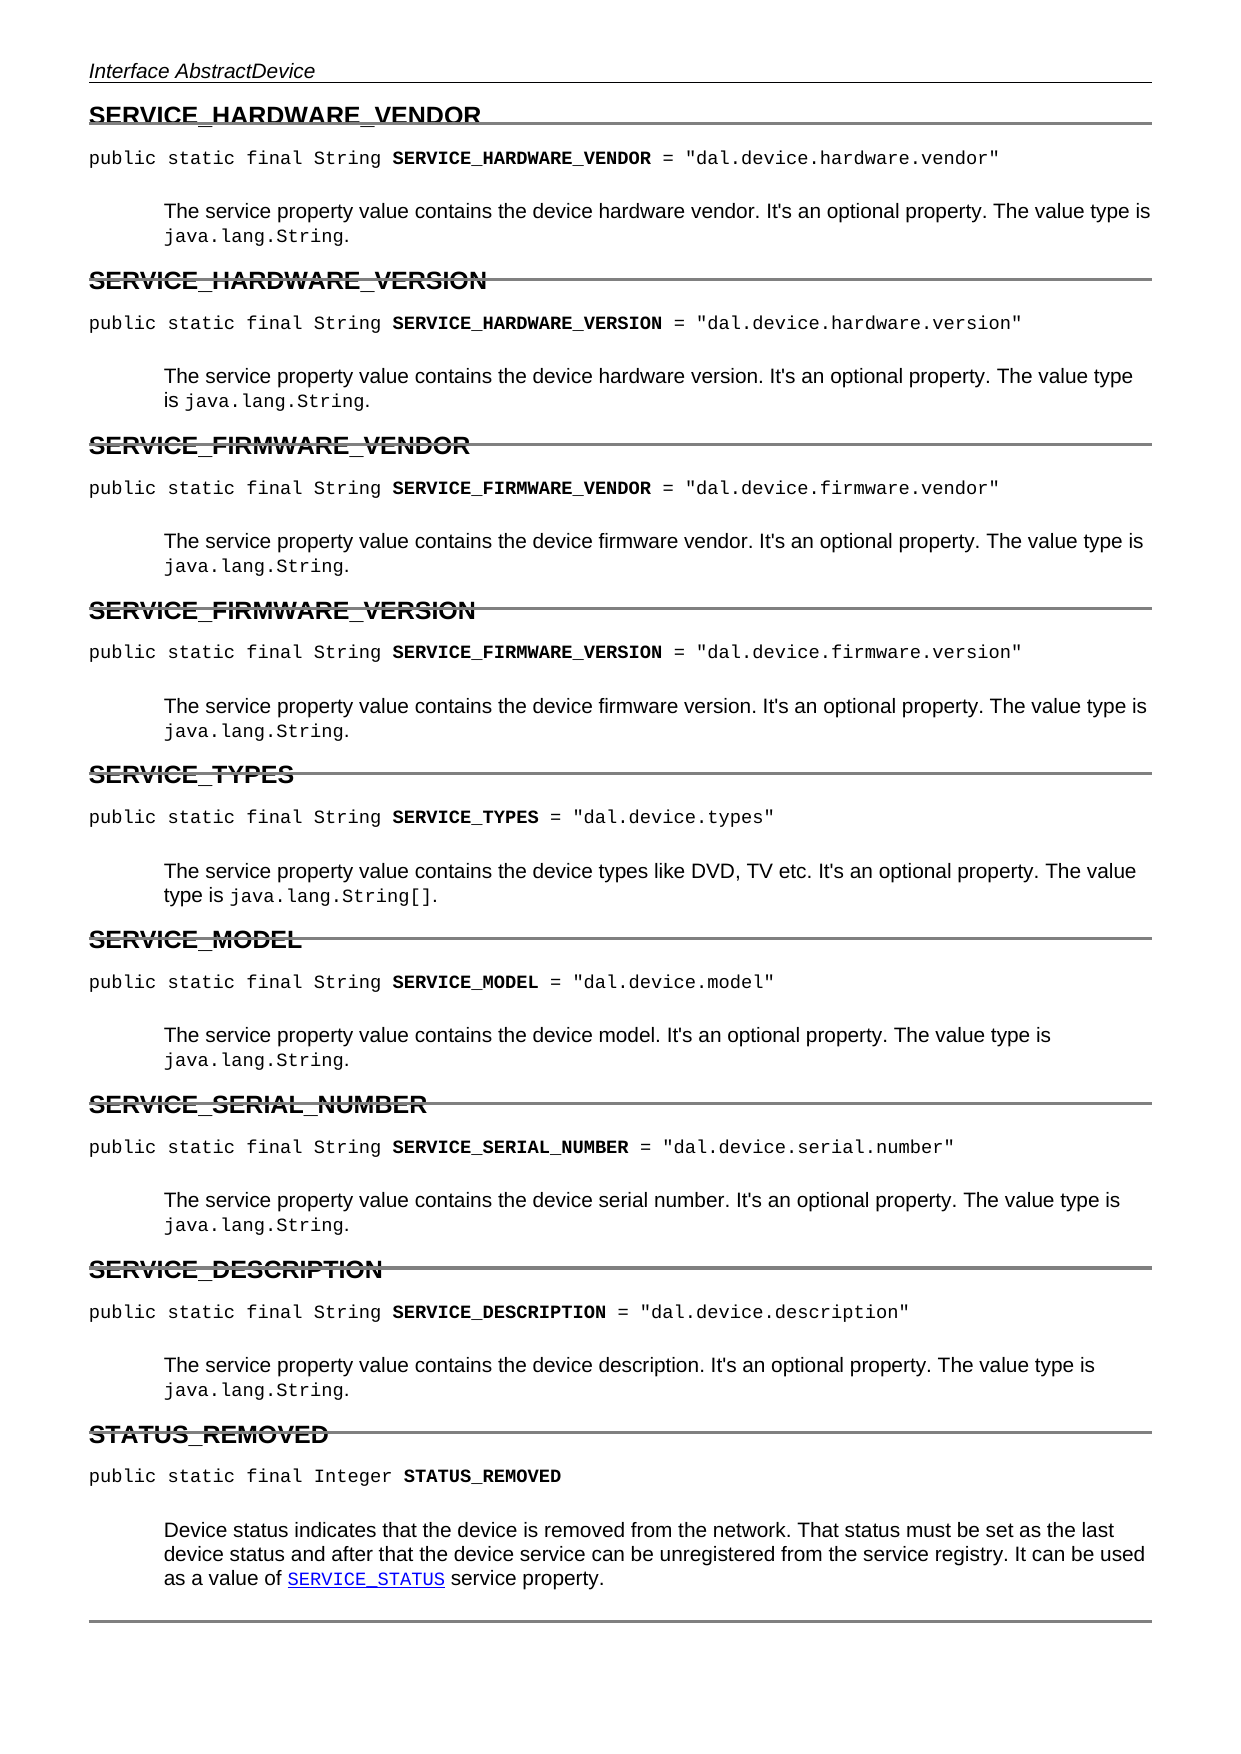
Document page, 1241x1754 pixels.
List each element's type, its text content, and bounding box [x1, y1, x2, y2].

text Device status indicates that the device is removed from the network. That status must be set as the last device status and after that the device service can be unregistered from the service registry. It can be used as a value of SERVICE_STATUS service property. [163, 1518, 1152, 1591]
text The service property value contains the device types like DVD, TV etc. It's an optional property. The value type is java.lang.String[]. [163, 858, 1152, 908]
text The service property value contains the device hardware vendor. It's an optional property. The value type is java.lang.String. [163, 199, 1152, 248]
text public static final String SERVICE_MODEL = "dal.device.model" [88, 973, 1152, 994]
text The service property value contains the device firmware vendor. It's an optional property. The value type is java.lang.String. [163, 529, 1152, 578]
text The service property value contains the device serial number. It's an optional property. The value type is java.lang.String. [163, 1188, 1152, 1237]
text The service property value contains the device model. It's an optional property. The value type is java.lang.String. [163, 1023, 1152, 1072]
text The service property value contains the device description. It's an optional property. The value type is java.lang.String. [163, 1353, 1152, 1402]
text public static final String SERVICE_FIRMWARE_VERSION = "dal.device.firmware.version" [88, 643, 1152, 664]
text public static final String SERVICE_HARDWARE_VENDOR = "dal.device.hardware.vendor" [88, 149, 1152, 170]
text The service property value contains the device hardware version. It's an optional property. The value type is java.lang.String. [163, 364, 1152, 413]
text public static final String SERVICE_TYPES = "dal.device.types" [88, 808, 1152, 829]
text public static final String SERVICE_DESCRIPTION = "dal.device.description" [88, 1302, 1152, 1324]
text The service property value contains the device firmware version. It's an optional property. The value type is java.lang.String. [163, 694, 1152, 743]
text public static final Integer STATUS_REMOVED [88, 1467, 1152, 1488]
text public static final String SERVICE_FIRMWARE_VENDOR = "dal.device.firmware.vendor" [88, 478, 1152, 500]
text public static final String SERVICE_HARDWARE_VERSION = "dal.device.hardware.version" [88, 314, 1152, 335]
text public static final String SERVICE_SERIAL_NUMBER = "dal.device.serial.number" [88, 1138, 1152, 1159]
